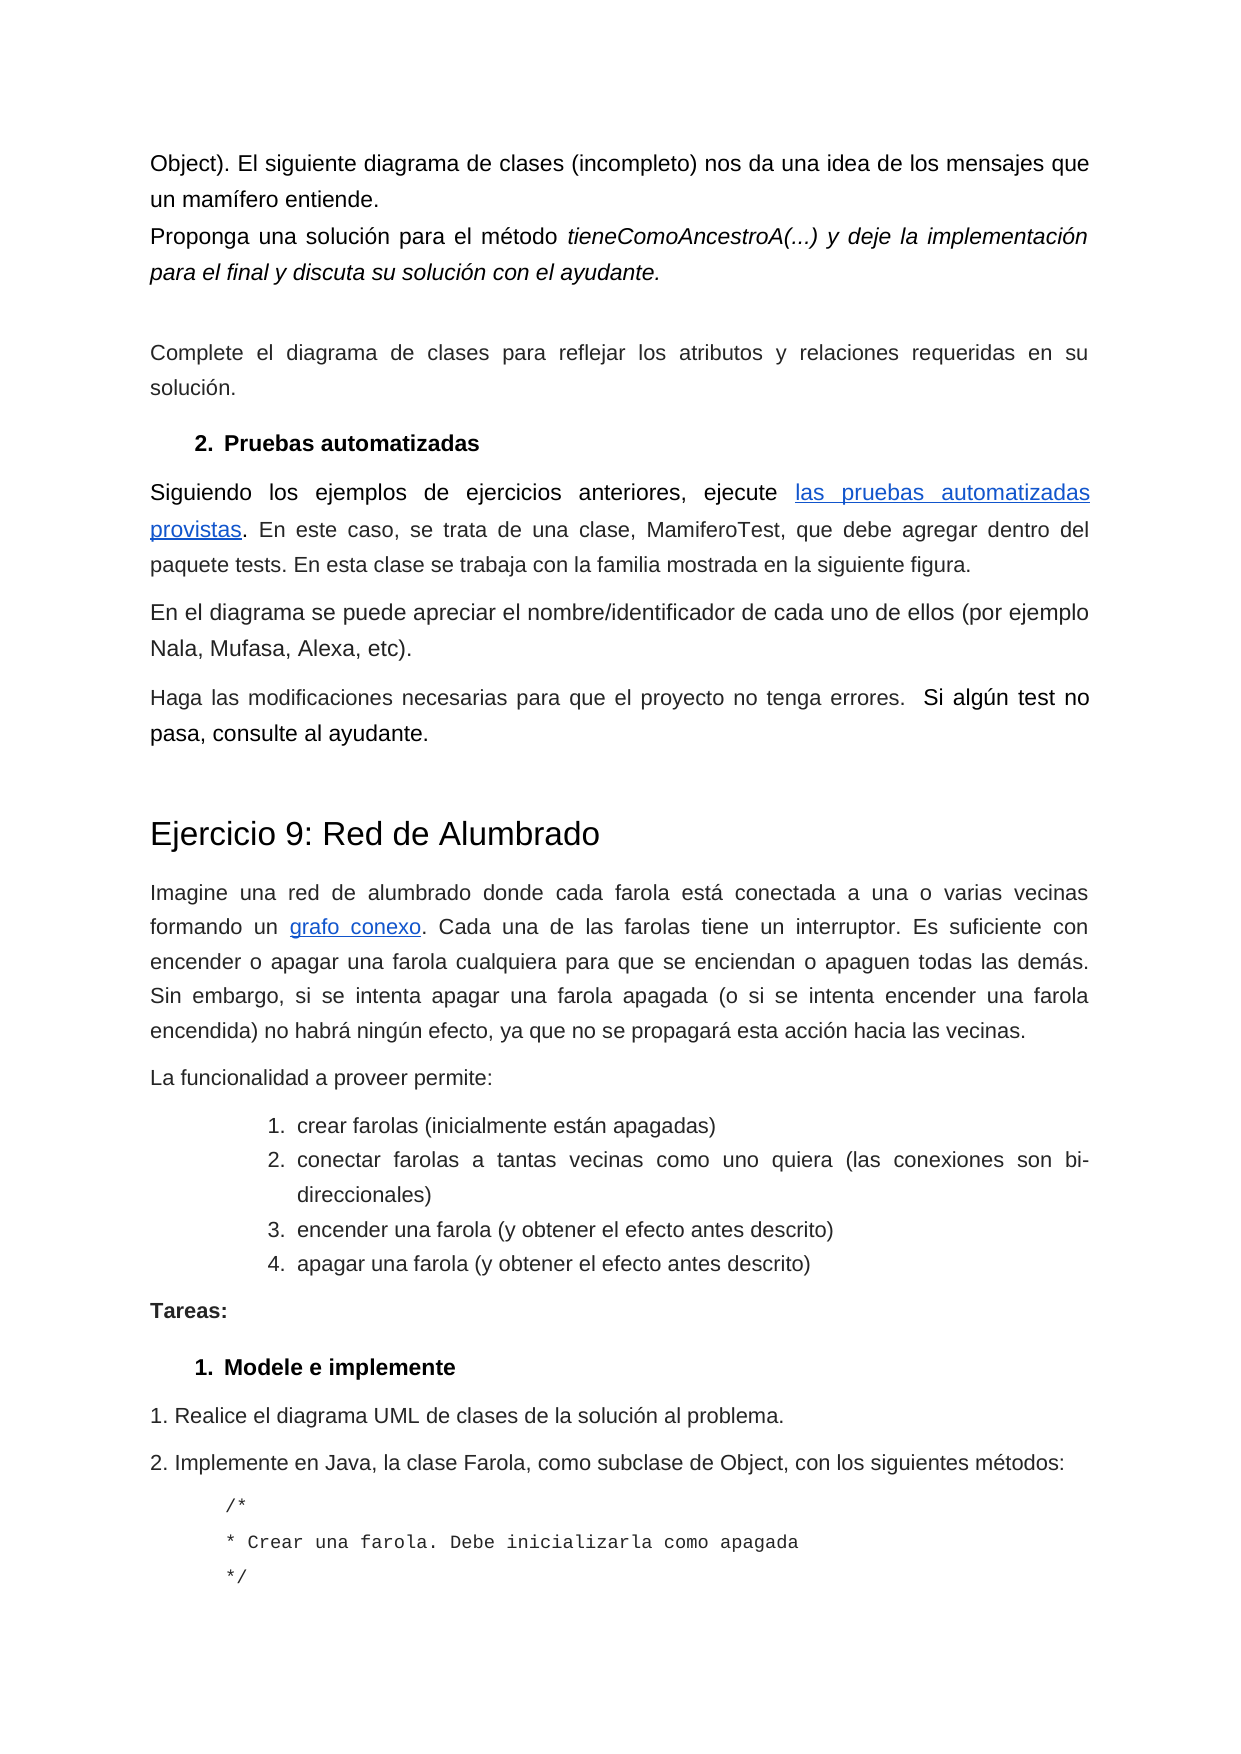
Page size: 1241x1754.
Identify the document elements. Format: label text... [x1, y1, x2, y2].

list conectar farolas a tantas vecinas como uno quiera (las conexiones son bi-direccionales) [267, 1147, 1090, 1207]
text Tareas: [150, 1298, 1090, 1324]
list crear farolas (inicialmente están apagadas) [267, 1112, 1090, 1138]
list encender una farola (y obtener el efecto antes descrito) [267, 1217, 1090, 1242]
text En el diagrama se puede apreciar el nombre/identificador de cada uno de ellos (por ejemplo Nala, Mufasa, Alexa, etc). [150, 599, 1090, 661]
text Proponga una solución para el método tieneComoAncestroA(...) y deje la implementación para el final y discuta su solución con el ayudante. [150, 223, 1090, 285]
list Pruebas automatizadas [194, 430, 1090, 457]
subtitle Ejercicio 9: Red de Alumbrado [150, 814, 1090, 852]
text /* [225, 1497, 1090, 1518]
text Object). El siguiente diagrama de clases (incompleto) nos da una idea de los mensajes que un mamífero entiende. [150, 150, 1090, 213]
text 1. Realice el diagrama UML de clases de la solución al problema. [150, 1403, 1090, 1428]
text */ [225, 1568, 1090, 1589]
text Complete el diagrama de clases para reflejar los atributos y relaciones requeridas en su solución. [150, 340, 1090, 400]
text * Crear una farola. Debe inicializarla como apagada [150, 1533, 1090, 1554]
text Haga las modificaciones necesarias para que el proyecto no tenga errores. Si algún test no pasa, consulte al ayudante. [150, 684, 1090, 747]
text Siguiendo los ejemplos de ejercicios anteriores, ejecute las pruebas automatizadas provistas. En este caso, se trata de una clase, MamiferoTest, que debe agregar dentro del paquete tests. En esta clase se trabaja con la familia mostrada en la siguiente figura. [150, 479, 1090, 577]
text Imagine una red de alumbrado donde cada farola está conectada a una o varias vecinas formando un grafo conexo. Cada una de las farolas tiene un interruptor. Es suficiente con encender o apagar una farola cualquiera para que se enciendan o apaguen todas las demás. Sin embargo, si se intenta apagar una farola apagada (o si se intenta encender una farola encendida) no habrá ningún efecto, ya que no se propagará esta acción hacia las vecinas. [150, 879, 1090, 1043]
list Modele e implemente [194, 1354, 1090, 1380]
text 2. Implemente en Java, la clase Farola, como subclase de Object, con los siguientes métodos: [150, 1450, 1090, 1475]
text La funcionalidad a proveer permite: [150, 1065, 1090, 1091]
list apagar una farola (y obtener el efecto antes descrito) [267, 1251, 1090, 1276]
